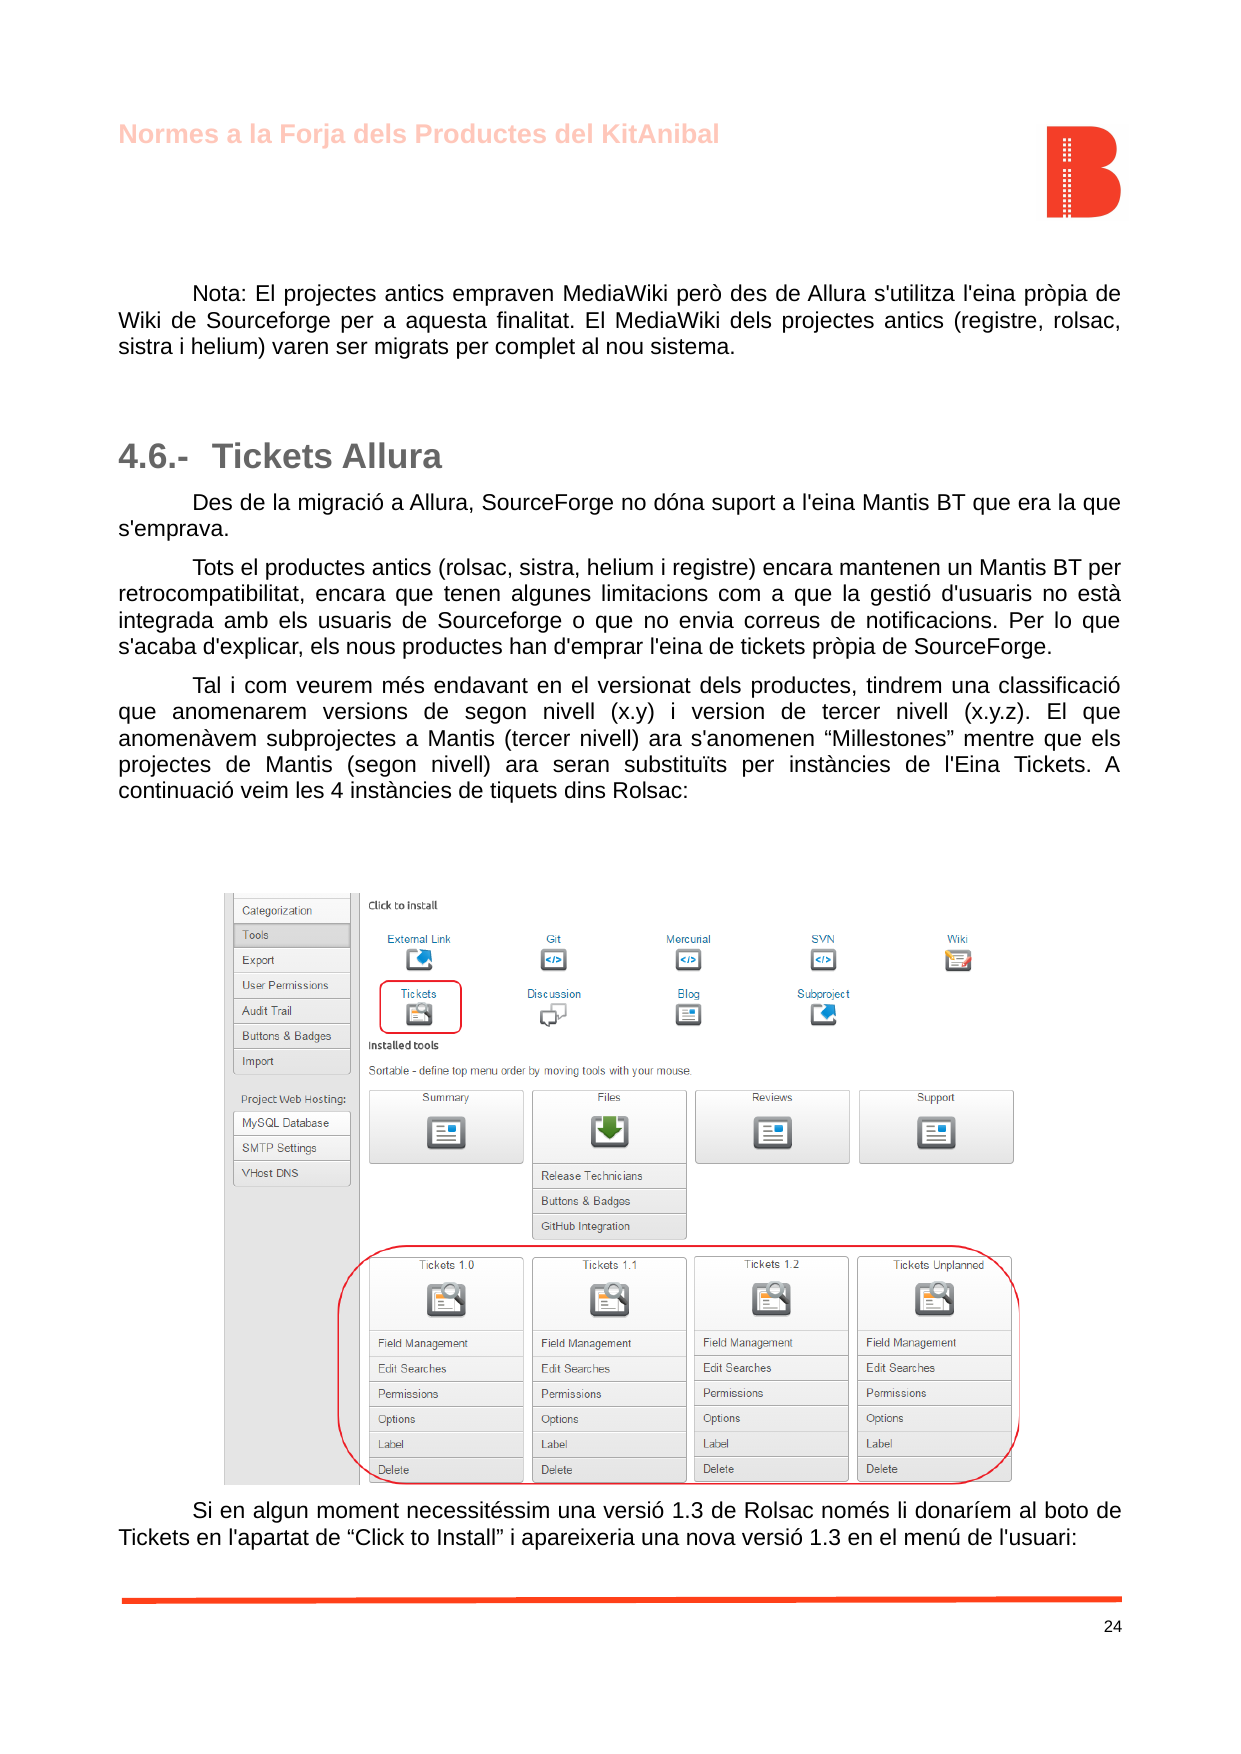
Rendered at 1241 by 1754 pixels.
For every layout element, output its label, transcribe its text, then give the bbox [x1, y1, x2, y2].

picture [1036, 124, 1130, 221]
text Tal i com veurem més endavant en el versionat dels productes, tindrem una classificació que anomenarem versions de segon nivell (x.y) i version de tercer nivell (x.y.z). El que anomenàvem subprojectes a Mantis (tercer nivell) ara s'anomenen “Millestones” mentre que els projectes de Mantis (segon nivell) ara seran substituïts per instàncies de l'Eina Tickets. A continuació veim les 4 instàncies de tiquets dins Rolsac: [118, 672, 1122, 804]
text Tots el productes antics (rolsac, sistra, helium i registre) encara mantenen un Mantis BT per retrocompatibilitat, encara que tenen algunes limitacions com a que la gestió d'usuaris no està integrada amb els usuaris de Sourceforge o que no envia correus de notificacions. Per lo que s'acaba d'explicar, els nous productes han d'emprar l'eina de tickets pròpia de SourceForge. [118, 554, 1122, 659]
text Des de la migració a Allura, SourceForge no dóna suport a l'eina Mantis BT que era la que s'emprava. [118, 489, 1122, 542]
text Si en algun moment necessitéssim una versió 1.3 de Rolsac només li donaríem al boto de Tickets en l'apartat de “Click to Install” i apareixeria una nova versió 1.3 en el menú de l'usuari: [118, 1497, 1122, 1550]
picture [220, 893, 1020, 1485]
text Nota: El projectes antics empraven MediaWiki però des de Allura s'utilitza l'eina pròpia de Wiki de Sourceforge per a aquesta finalitat. El MediaWiki dels projectes antics (registre, rolsac, sistra i helium) varen ser migrats per complet al nou sistema. [118, 280, 1122, 359]
subtitle Tickets Allura [118, 436, 1122, 476]
